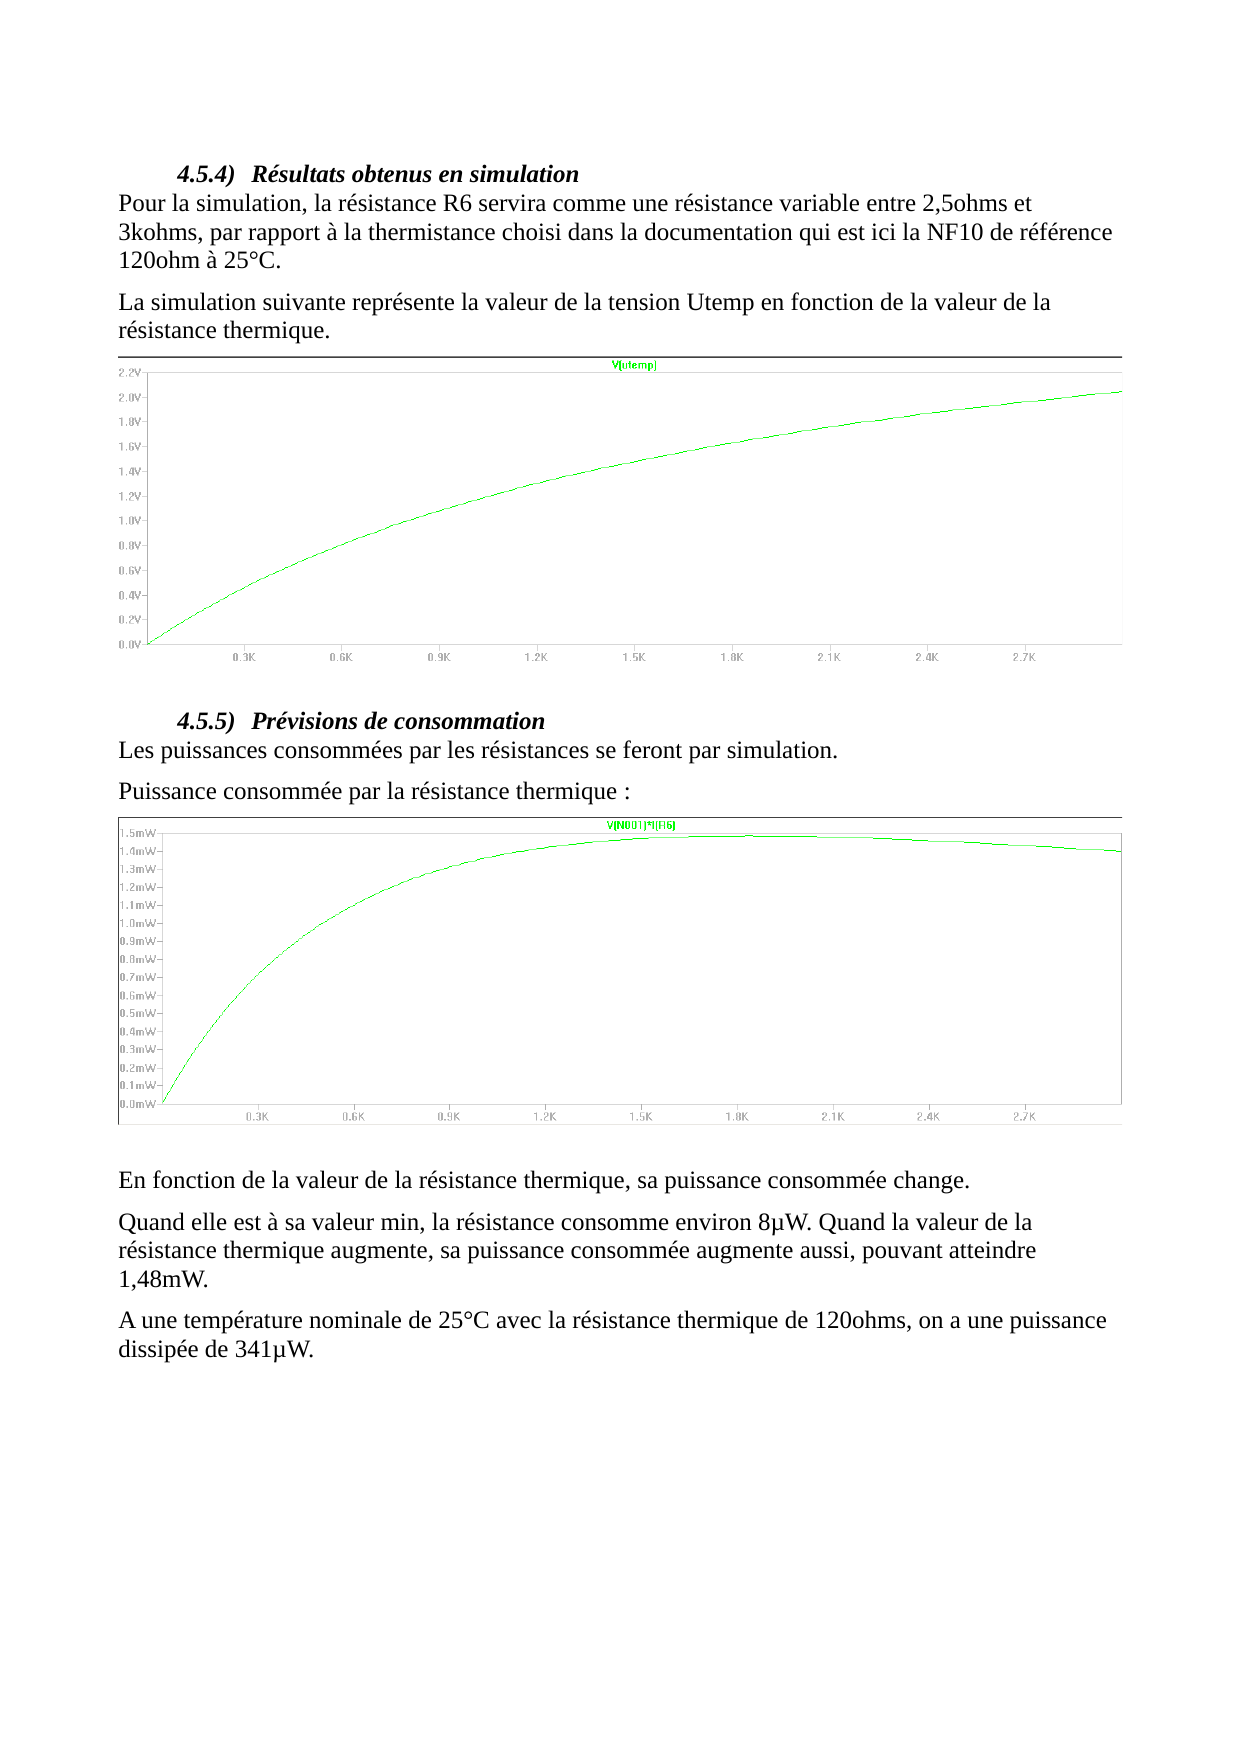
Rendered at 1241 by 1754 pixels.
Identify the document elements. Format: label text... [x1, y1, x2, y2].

text Quand elle est à sa valeur min, la résistance consomme environ 8µW. Quand la valeur de la résistance thermique augmente, sa puissance consommée augmente aussi, pouvant atteindre 1,48mW. [118, 1207, 1122, 1293]
text Puissance consommée par la résistance thermique : [118, 776, 1122, 805]
text Pour la simulation, la résistance R6 servira comme une résistance variable entre 2,5ohms et 3kohms, par rapport à la thermistance choisi dans la documentation qui est ici la NF10 de référence 120ohm à 25°C. [118, 188, 1122, 274]
text A une température nominale de 25°C avec la résistance thermique de 120ohms, on a une puissance dissipée de 341µW. [118, 1306, 1122, 1363]
picture [118, 817, 1123, 1125]
text En fonction de la valeur de la résistance thermique, sa puissance consommée change. [118, 1166, 1122, 1194]
text Les puissances consommées par les résistances se feront par simulation. [118, 735, 1122, 763]
text La simulation suivante représente la valeur de la tension Utemp en fonction de la valeur de la résistance thermique. [118, 287, 1122, 344]
picture [118, 356, 1123, 665]
subtitle Résultats obtenus en simulation [177, 159, 1122, 188]
subtitle Prévisions de consommation [177, 706, 1122, 735]
